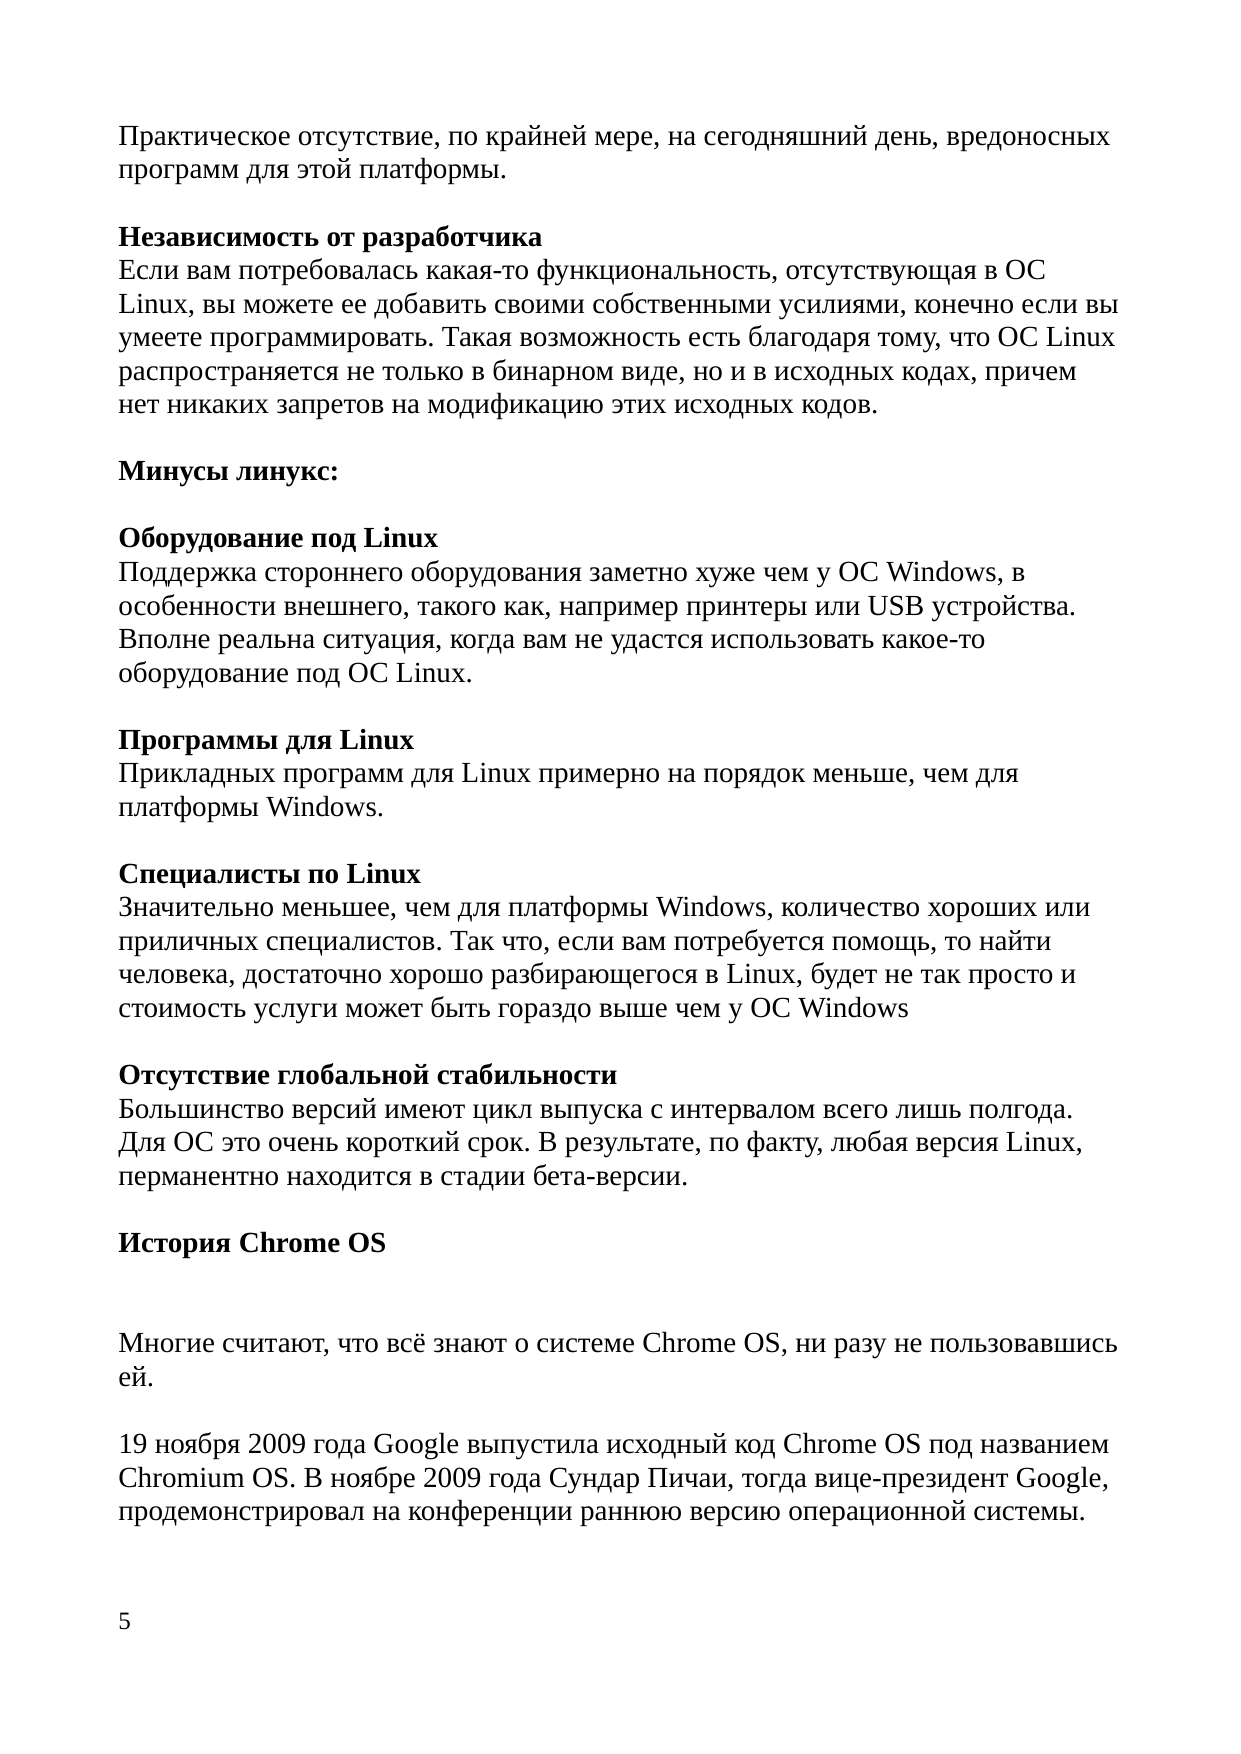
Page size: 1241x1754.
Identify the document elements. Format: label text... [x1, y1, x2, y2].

text Практическое отсутствие, по крайней мере, на сегодняшний день, вредоносных программ для этой платформы. [118, 118, 1122, 185]
text Специалисты по Linux [118, 856, 1122, 889]
text 19 ноября 2009 года Google выпустила исходный код Chrome OS под названием Chromium OS. В ноябре 2009 года Сундар Пичаи, тогда вице-президент Google, продемонстрировал на конференции раннюю версию операционной системы. [118, 1426, 1122, 1527]
text Программы для Linux [118, 722, 1122, 755]
text Прикладных программ для Linux примерно на порядок меньше, чем для платформы Windows. [118, 755, 1122, 822]
text Независимость от разработчика [118, 219, 1122, 252]
text Минусы линукс: [118, 453, 1122, 487]
text Значительно меньшее, чем для платформы Windows, количество хороших или приличных специалистов. Так что, если вам потребуется помощь, то найти человека, достаточно хорошо разбирающегося в Linux, будет не так просто и стоимость услуги может быть гораздо выше чем у ОС Windows [118, 889, 1122, 1024]
text Большинство версий имеют цикл выпуска с интервалом всего лишь полгода. Для ОС это очень короткий срок. В результате, по факту, любая версия Linux, перманентно находится в стадии бета-версии. [118, 1091, 1122, 1191]
text Оборудование под Linux [118, 521, 1122, 554]
text Многие считают, что всё знают о системе Chrome OS, ни разу не пользовавшись ей. [118, 1326, 1122, 1393]
text Поддержка стороннего оборудования заметно хуже чем у ОС Windows, в особенности внешнего, такого как, например принтеры или USB устройства. Вполне реальна ситуация, когда вам не удастся использовать какое-то оборудование под ОС Linux. [118, 554, 1122, 688]
text История Chromе OS [118, 1225, 1122, 1258]
text Если вам потребовалась какая-то функциональность, отсутствующая в ОС Linux, вы можете ее добавить своими собственными усилиями, конечно если вы умеете программировать. Такая возможность есть благодаря тому, что ОС Linux распространяется не только в бинарном виде, но и в исходных кодах, причем нет никаких запретов на модификацию этих исходных кодов. [118, 252, 1122, 420]
text Отсутствие глобальной стабильности [118, 1057, 1122, 1091]
